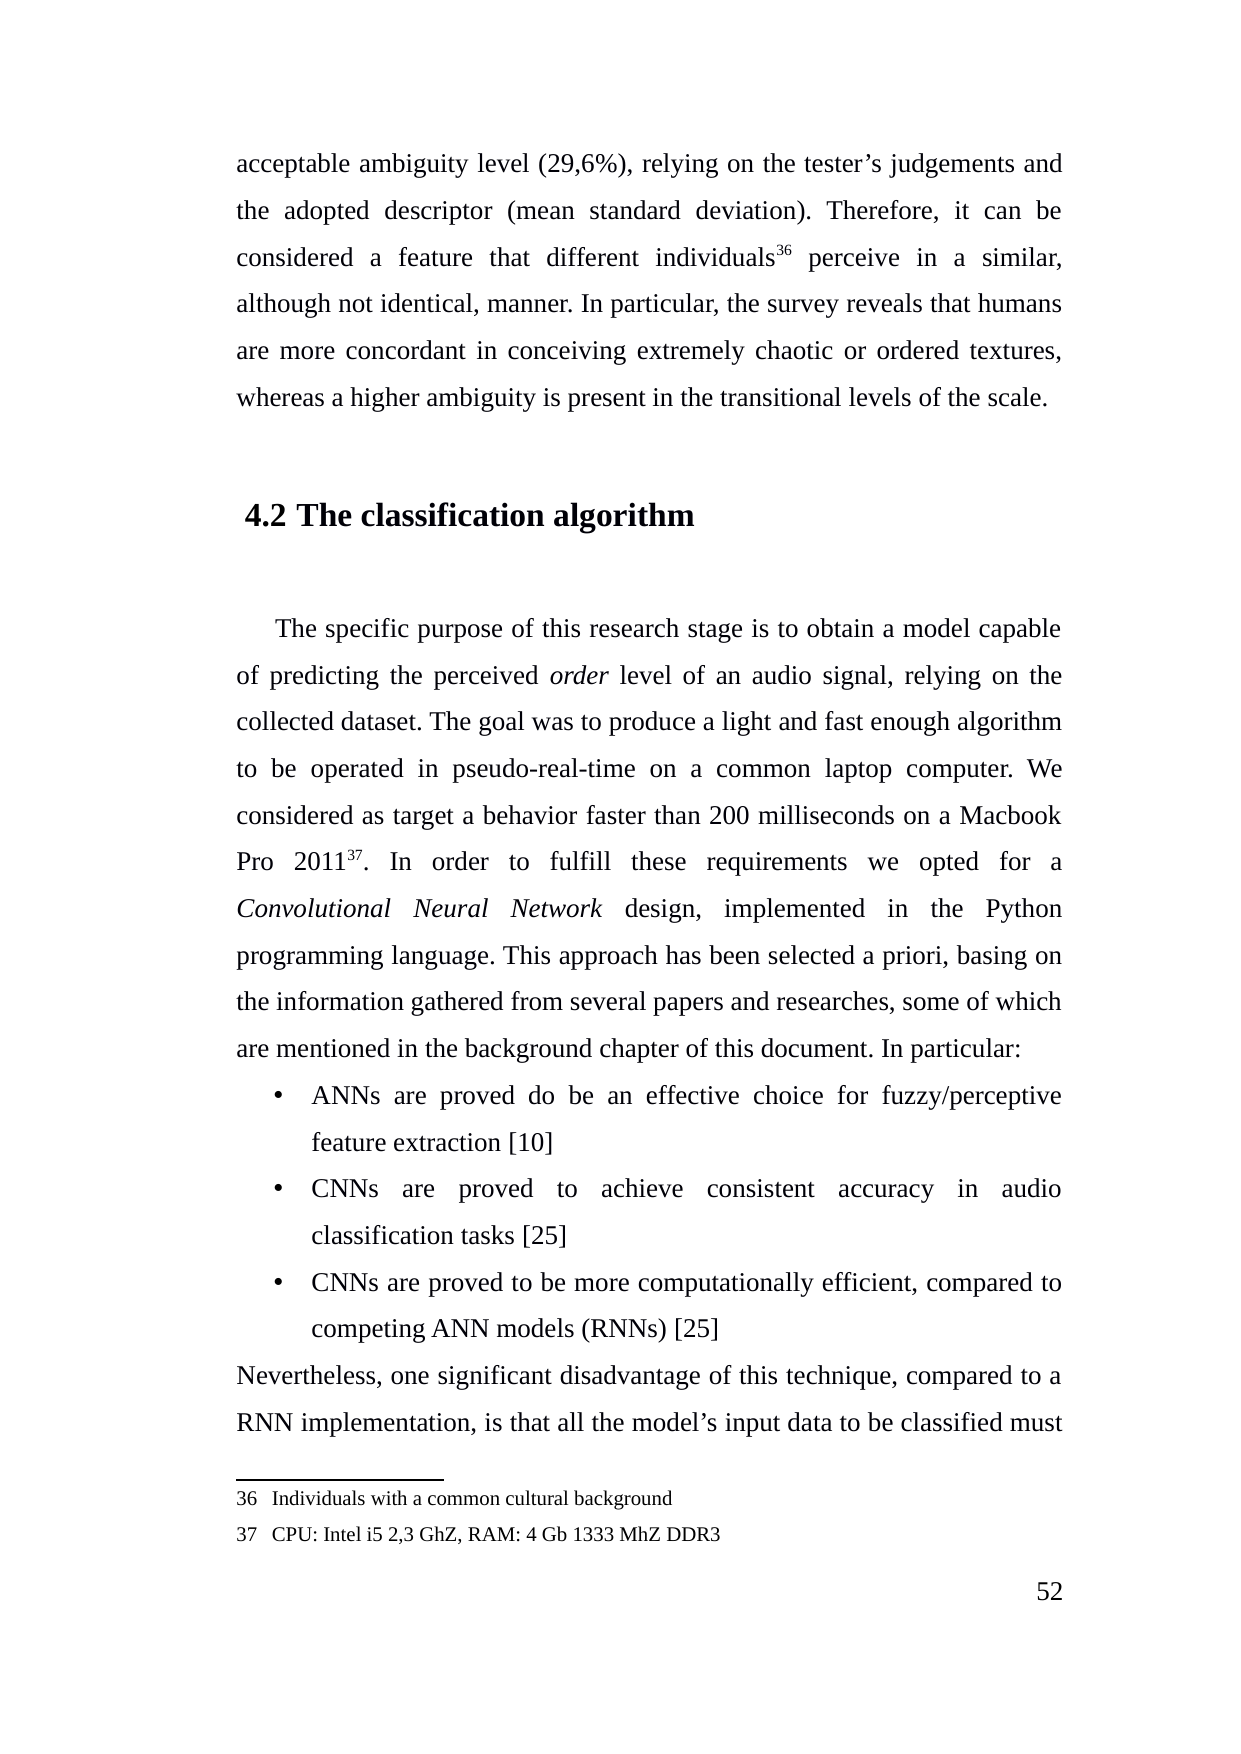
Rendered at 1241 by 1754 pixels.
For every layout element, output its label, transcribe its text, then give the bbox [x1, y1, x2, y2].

list ANNs are proved do be an effective choice for fuzzy/perceptive feature extraction [10] [274, 1079, 1063, 1157]
subtitle The classification algorithm [236, 495, 1063, 534]
text CPU: Intel i5 2,3 GhZ, RAM: 4 Gb 1333 MhZ DDR3 [236, 1522, 1063, 1546]
text Nevertheless, one significant disadvantage of this technique, compared to a RNN implementation, is that all the model’s input data to be classified must [236, 1359, 1063, 1437]
list CNNs are proved to be more computationally efficient, compared to competing ANN models (RNNs) [25] [274, 1266, 1063, 1344]
text Individuals with a common cultural background [236, 1486, 1063, 1510]
text The specific purpose of this research stage is to obtain a model capable of predicting the perceived order level of an audio signal, relying on the collected dataset. The goal was to produce a light and fast enough algorithm to be operated in pseudo-real-time on a common laptop computer. We considered as target a behavior faster than 200 milliseconds on a Macbook Pro 2011. In order to fulfill these requirements we opted for a Convolutional Neural Network design, implemented in the Python programming language. This approach has been selected a priori, basing on the information gathered from several papers and researches, some of which are mentioned in the background chapter of this document. In particular: [236, 612, 1063, 1063]
list CNNs are proved to achieve consistent accuracy in audio classification tasks [25] [274, 1172, 1063, 1250]
text acceptable ambiguity level (29,6%), relying on the tester’s judgements and the adopted descriptor (mean standard deviation). Therefore, it can be considered a feature that different individuals perceive in a similar, although not identical, manner. In particular, the survey reveals that humans are more concordant in conceiving extremely chaotic or ordered textures, whereas a higher ambiguity is present in the transitional levels of the scale. [236, 148, 1063, 412]
